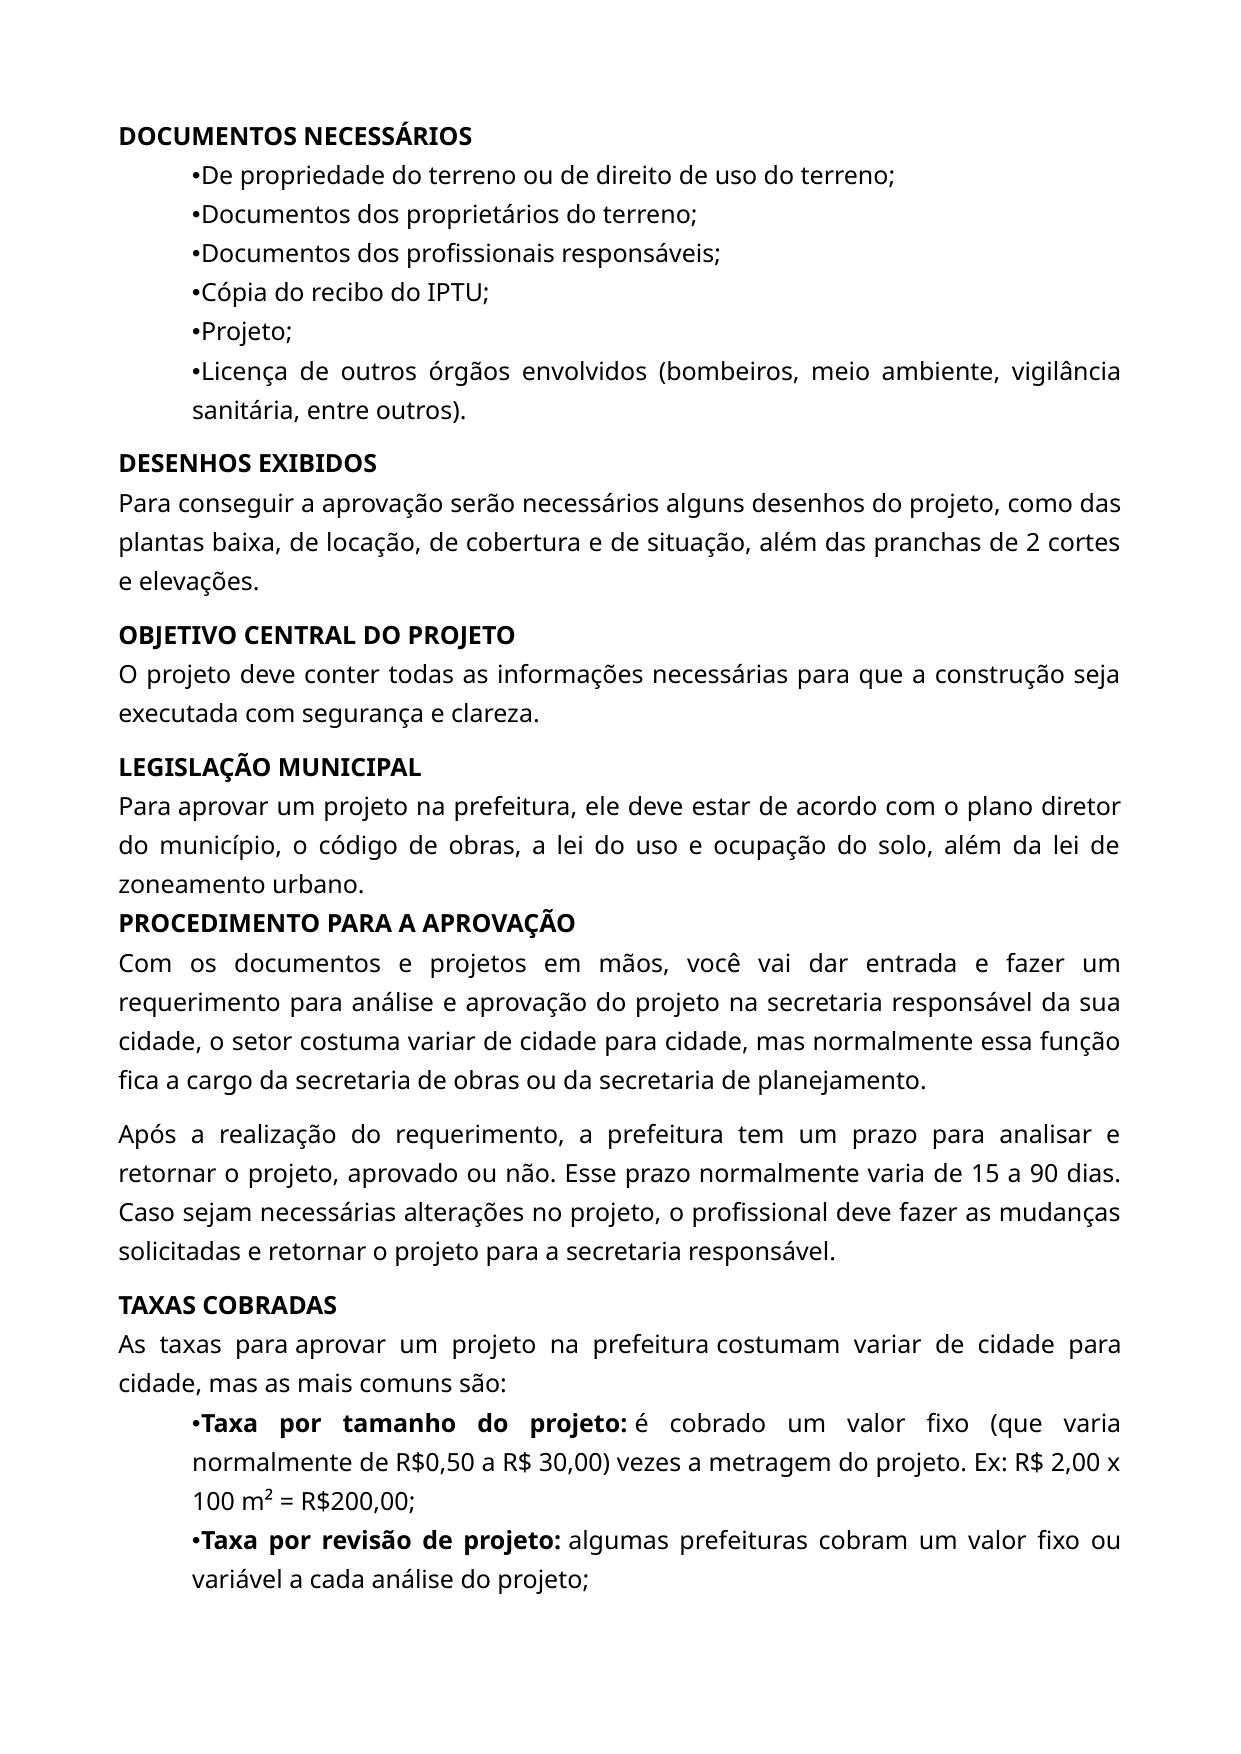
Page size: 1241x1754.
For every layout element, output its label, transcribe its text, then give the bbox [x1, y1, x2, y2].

text Com os documentos e projetos em mãos, você vai dar entrada e fazer um requerimento para análise e aprovação do projeto na secretaria responsável da sua cidade, o setor costuma variar de cidade para cidade, mas normalmente essa função fica a cargo da secretaria de obras ou da secretaria de planejamento. [118, 945, 1122, 1097]
text TAXAS COBRADAS [118, 1288, 1122, 1322]
text LEGISLAÇÃO MUNICIPAL [118, 749, 1122, 783]
list Taxa por revisão de projeto: algumas prefeituras cobram um valor fixo ou variável a cada análise do projeto; [118, 1523, 1122, 1596]
list Licença de outros órgãos envolvidos (bombeiros, meio ambiente, vigilância sanitária, entre outros). [118, 353, 1122, 426]
text PROCEDIMENTO PARA A APROVAÇÃO [118, 906, 1122, 940]
text Após a realização do requerimento, a prefeitura tem um prazo para analisar e retornar o projeto, aprovado ou não. Esse prazo normalmente varia de 15 a 90 dias. Caso sejam necessárias alterações no projeto, o profissional deve fazer as mudanças solicitadas e retornar o projeto para a secretaria responsável. [118, 1116, 1122, 1268]
list Cópia do recibo do IPTU; [118, 275, 1122, 309]
text DESENHOS EXIBIDOS [118, 446, 1122, 480]
text O projeto deve conter todas as informações necessárias para que a construção seja executada com segurança e clareza. [118, 656, 1122, 730]
text OBJETIVO CENTRAL DO PROJETO [118, 617, 1122, 651]
text Para aprovar um projeto na prefeitura, ele deve estar de acordo com o plano diretor do município, o código de obras, a lei do uso e ocupação do solo, além da lei de zoneamento urbano. [118, 788, 1122, 901]
list Taxa por tamanho do projeto: é cobrado um valor fixo (que varia normalmente de R$0,50 a R$ 30,00) vezes a metragem do projeto. Ex: R$ 2,00 x 100 m² = R$200,00; [118, 1405, 1122, 1518]
text As taxas para aprovar um projeto na prefeitura costumam variar de cidade para cidade, mas as mais comuns são: [118, 1327, 1122, 1400]
list Projeto; [118, 314, 1122, 348]
list De propriedade do terreno ou de direito de uso do terreno; [118, 157, 1122, 191]
list Documentos dos profissionais responsáveis; [118, 236, 1122, 270]
text Para conseguir a aprovação serão necessários alguns desenhos do projeto, como das plantas baixa, de locação, de cobertura e de situação, além das pranchas de 2 cortes e elevações. [118, 485, 1122, 598]
list Documentos dos proprietários do terreno; [118, 196, 1122, 231]
text DOCUMENTOS NECESSÁRIOS [118, 118, 1122, 152]
